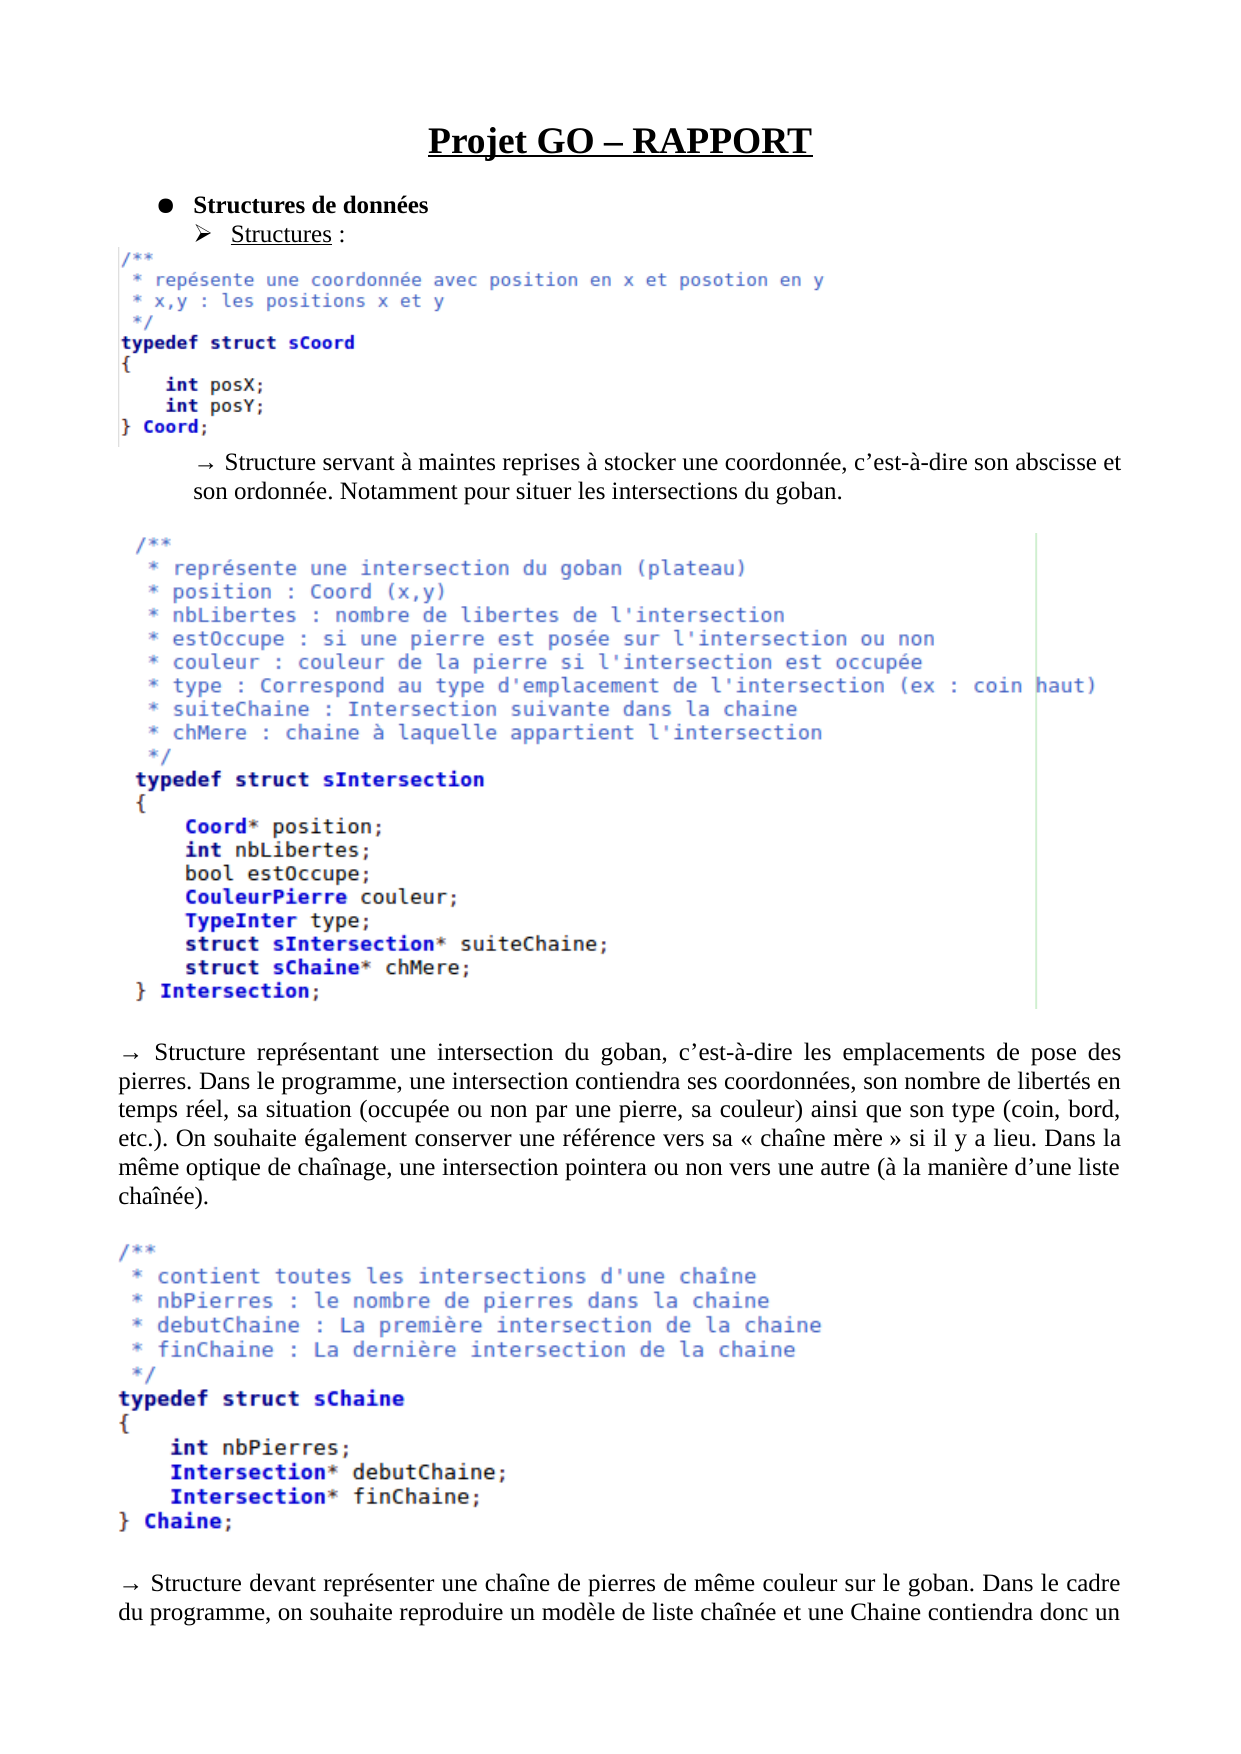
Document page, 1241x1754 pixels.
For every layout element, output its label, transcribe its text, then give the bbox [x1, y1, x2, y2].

picture [118, 1238, 837, 1540]
list Structures de données [156, 190, 1122, 219]
text Projet GO – RAPPORT [118, 118, 1122, 161]
picture [135, 533, 1106, 1009]
list → Structure servant à maintes reprises à stocker une coordonnée, c’est-à-dire son abscisse et son ordonnée. Notamment pour situer les intersections du goban. [156, 247, 1122, 504]
text → Structure représentant une intersection du goban, c’est-à-dire les emplacements de pose des pierres. Dans le programme, une intersection contiendra ses coordonnées, son nombre de libertés en temps réel, sa situation (occupée ou non par une pierre, sa couleur) ainsi que son type (coin, bord, etc.). On souhaite également conserver une référence vers sa « chaîne mère » si il y a lieu. Dans la même optique de chaînage, une intersection pointera ou non vers une autre (à la manière d’une liste chaînée). [118, 1037, 1122, 1209]
list Structures : [193, 219, 1122, 247]
text → Structure devant représenter une chaîne de pierres de même couleur sur le goban. Dans le cadre du programme, on souhaite reproduire un modèle de liste chaînée et une Chaine contiendra donc un [118, 1568, 1122, 1626]
picture [118, 247, 837, 447]
